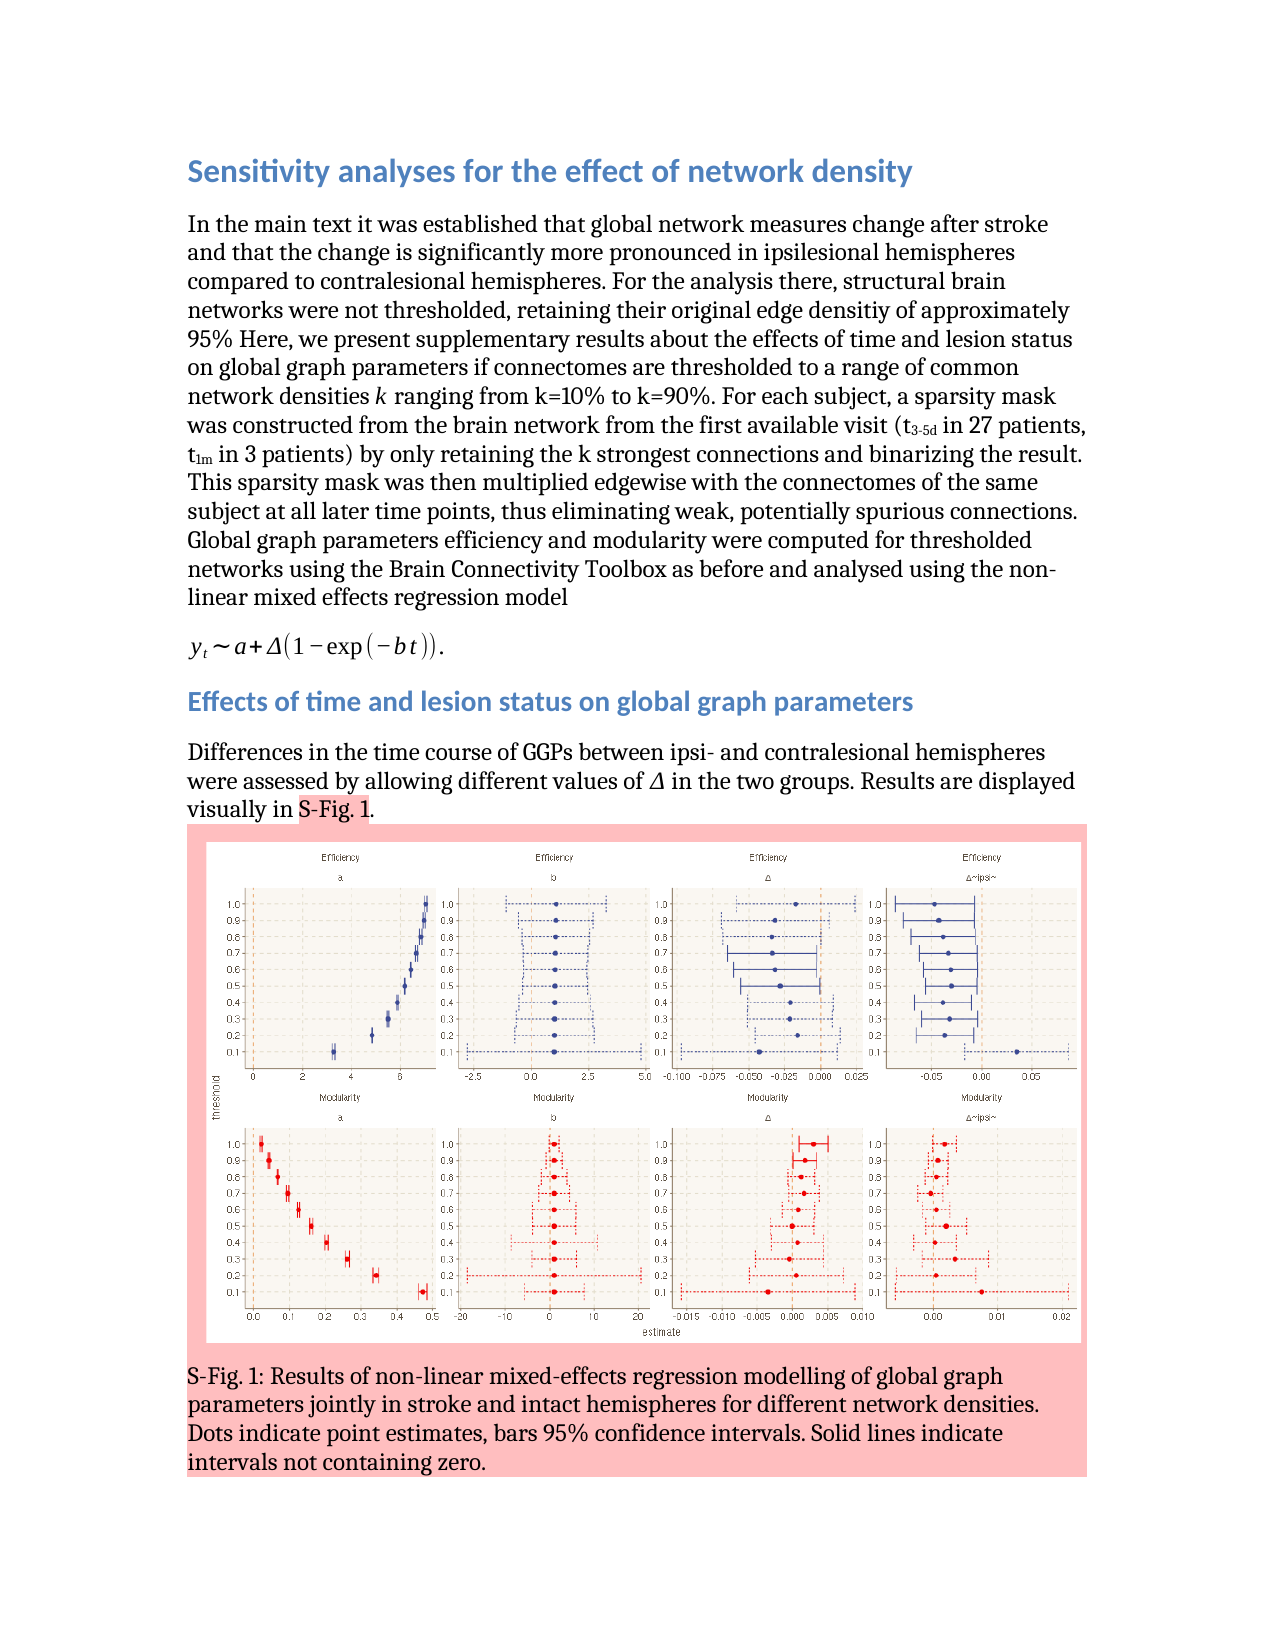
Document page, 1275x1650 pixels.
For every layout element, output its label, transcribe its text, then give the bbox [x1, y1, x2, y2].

text Differences in the time course of GGPs between ipsi- and contralesional hemispheres were assessed by allowing different values of in the two groups. Results are displayed visually in S-Fig. 1. [187, 738, 1087, 824]
picture [206, 842, 1082, 1343]
subtitle Sensitivity analyses for the effect of network density [187, 150, 1087, 191]
subtitle Effects of time and lesion status on global graph parameters [187, 683, 1087, 719]
text In the main text it was established that global network measures change after stroke and that the change is significantly more pronounced in ipsilesional hemispheres compared to contralesional hemispheres. For the analysis there, structural brain networks were not thresholded, retaining their original edge densitiy of approximately 95% Here, we present supplementary results about the effects of time and lesion status on global graph parameters if connectomes are thresholded to a range of common network densities ranging from k=10% to k=90%. For each subject, a sparsity mask was constructed from the brain network from the first available visit (t3-5d in 27 patients, t1m in 3 patients) by only retaining the k strongest connections and binarizing the result. This sparsity mask was then multiplied edgewise with the connectomes of the same subject at all later time points, thus eliminating weak, potentially spurious connections. Global graph parameters efficiency and modularity were computed for thresholded networks using the Brain Connectivity Toolbox as before and analysed using the non-linear mixed effects regression model [187, 209, 1087, 612]
text S-Fig. 1: Results of non-linear mixed-effects regression modelling of global graph parameters jointly in stroke and intact hemispheres for different network densities. Dots indicate point estimates, bars 95% confidence intervals. Solid lines indicate intervals not containing zero. [486, 1362, 1087, 1477]
